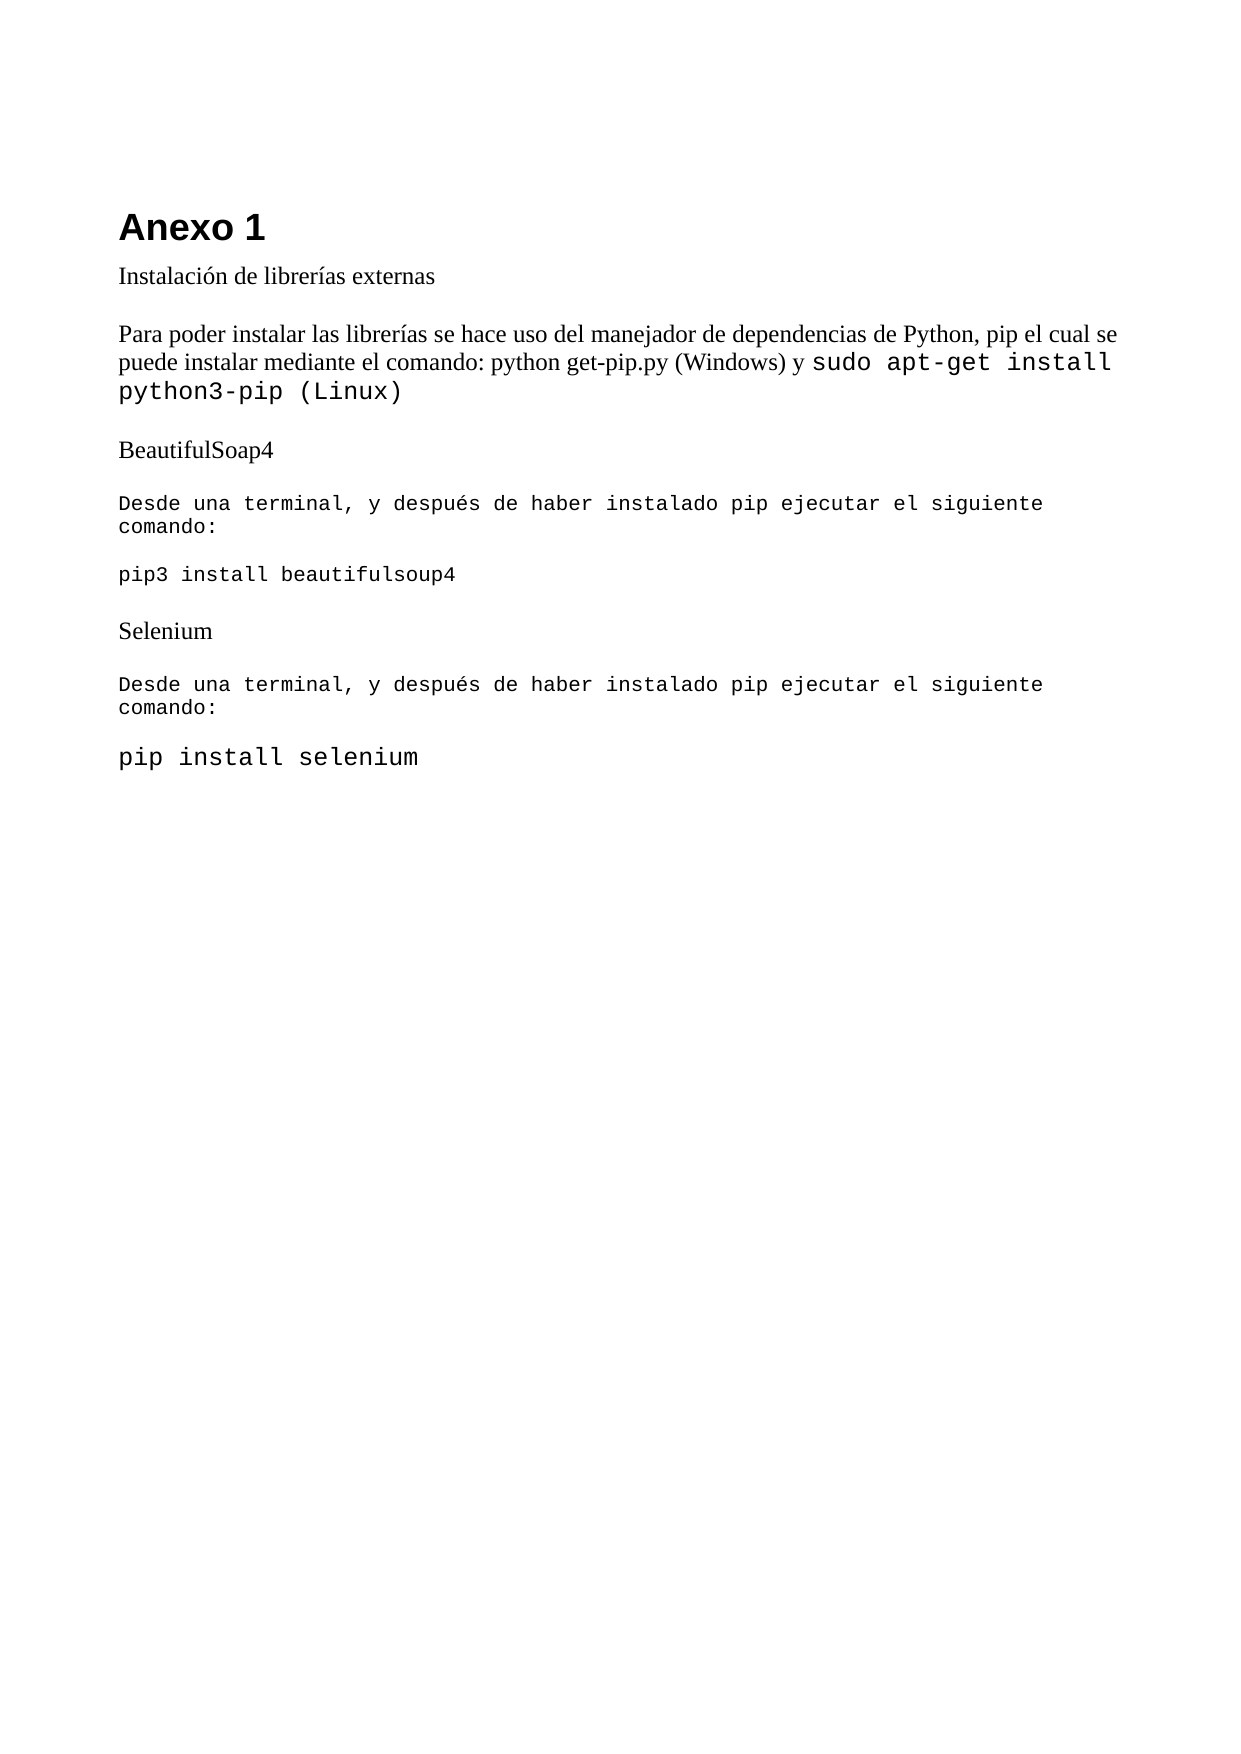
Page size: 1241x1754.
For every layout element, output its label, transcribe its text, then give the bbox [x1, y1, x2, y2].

text BeautifulSoap4 [118, 435, 1122, 464]
text pip install selenium [118, 745, 1122, 773]
text Selenium [118, 616, 1122, 645]
text Desde una terminal, y después de haber instalado pip ejecutar el siguiente comando: [118, 493, 1122, 540]
text Instalación de librerías externas [118, 261, 1122, 290]
subtitle Anexo 1 [118, 205, 1122, 249]
text Para poder instalar las librerías se hace uso del manejador de dependencias de Python, pip el cual se puede instalar mediante el comando: python get-pip.py (Windows) y sudo apt-get install python3-pip (Linux) [118, 319, 1122, 407]
text pip3 install beautifulsoup4 [118, 564, 1122, 587]
text Desde una terminal, y después de haber instalado pip ejecutar el siguiente comando: [118, 674, 1122, 721]
